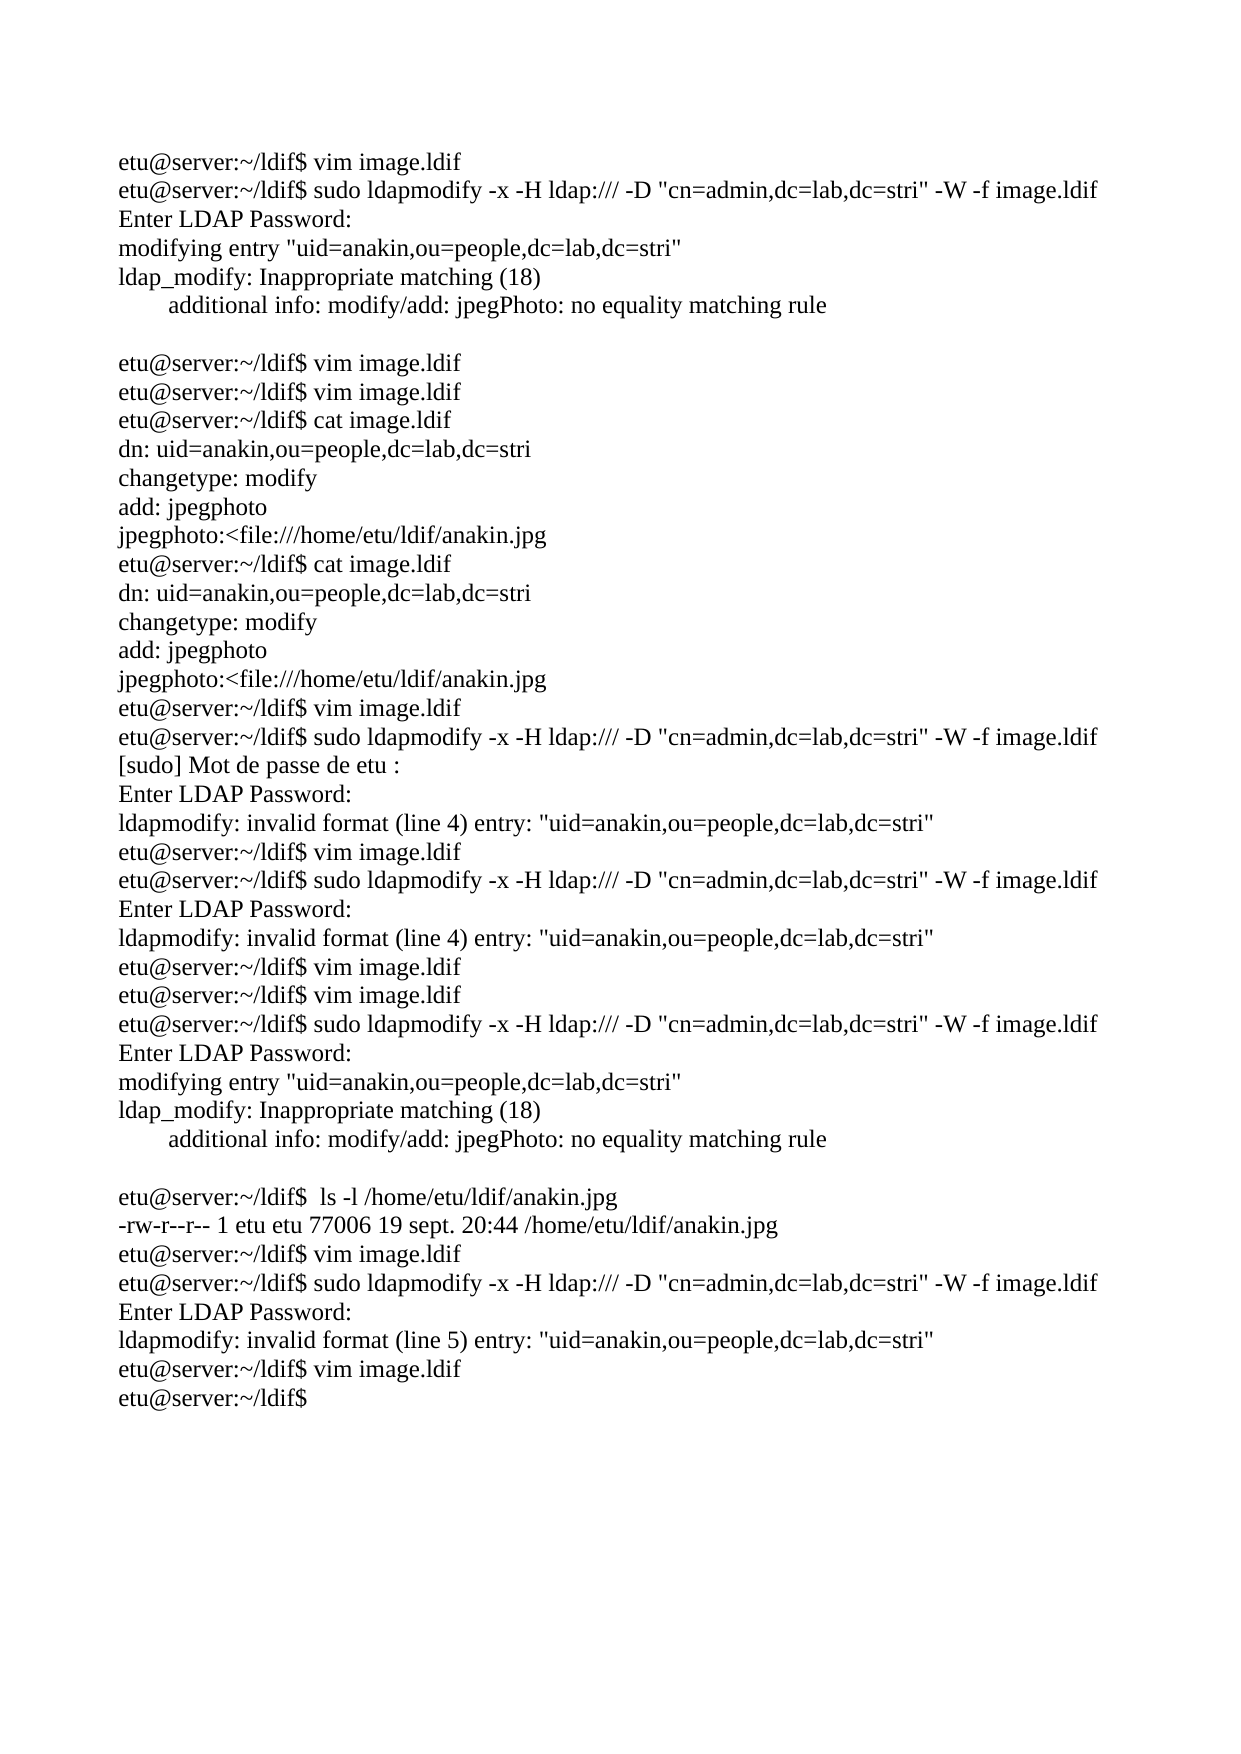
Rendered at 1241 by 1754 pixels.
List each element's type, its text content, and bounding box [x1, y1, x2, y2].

text ldapmodify: invalid format (line 5) entry: "uid=anakin,ou=people,dc=lab,dc=stri" [118, 1326, 1122, 1354]
text ldapmodify: invalid format (line 4) entry: "uid=anakin,ou=people,dc=lab,dc=stri" [118, 923, 1122, 952]
text etu@server:~/ldif$ sudo ldapmodify -x -H ldap:/// -D "cn=admin,dc=lab,dc=stri" -W -f image.ldif [118, 722, 1122, 751]
text etu@server:~/ldif$ vim image.ldif [118, 377, 1122, 406]
text additional info: modify/add: jpegPhoto: no equality matching rule [118, 1124, 1122, 1153]
text ldap_modify: Inappropriate matching (18) [118, 262, 1122, 291]
text etu@server:~/ldif$ vim image.ldif [118, 952, 1122, 981]
text etu@server:~/ldif$ vim image.ldif [118, 147, 1122, 176]
text etu@server:~/ldif$ sudo ldapmodify -x -H ldap:/// -D "cn=admin,dc=lab,dc=stri" -W -f image.ldif [118, 1009, 1122, 1038]
text Enter LDAP Password: [118, 894, 1122, 923]
text modifying entry "uid=anakin,ou=people,dc=lab,dc=stri" [118, 1067, 1122, 1096]
text etu@server:~/ldif$ ls -l /home/etu/ldif/anakin.jpg [118, 1182, 1122, 1211]
text jpegphoto:<file:///home/etu/ldif/anakin.jpg [118, 664, 1122, 693]
text Enter LDAP Password: [118, 204, 1122, 233]
text etu@server:~/ldif$ cat image.ldif [118, 549, 1122, 578]
text modifying entry "uid=anakin,ou=people,dc=lab,dc=stri" [118, 233, 1122, 262]
text Enter LDAP Password: [118, 779, 1122, 808]
text dn: uid=anakin,ou=people,dc=lab,dc=stri [118, 434, 1122, 463]
text Enter LDAP Password: [118, 1297, 1122, 1326]
text etu@server:~/ldif$ [118, 1383, 1122, 1412]
text ldap_modify: Inappropriate matching (18) [118, 1096, 1122, 1124]
text [sudo] Mot de passe de etu : [118, 751, 1122, 779]
text ldapmodify: invalid format (line 4) entry: "uid=anakin,ou=people,dc=lab,dc=stri" [118, 808, 1122, 837]
text jpegphoto:<file:///home/etu/ldif/anakin.jpg [118, 521, 1122, 549]
text Enter LDAP Password: [118, 1038, 1122, 1067]
text etu@server:~/ldif$ sudo ldapmodify -x -H ldap:/// -D "cn=admin,dc=lab,dc=stri" -W -f image.ldif [118, 176, 1122, 204]
text add: jpegphoto [118, 492, 1122, 521]
text etu@server:~/ldif$ vim image.ldif [118, 1239, 1122, 1268]
text etu@server:~/ldif$ vim image.ldif [118, 693, 1122, 722]
text additional info: modify/add: jpegPhoto: no equality matching rule [118, 291, 1122, 319]
text etu@server:~/ldif$ vim image.ldif [118, 348, 1122, 377]
text etu@server:~/ldif$ vim image.ldif [118, 981, 1122, 1009]
text changetype: modify [118, 607, 1122, 636]
text etu@server:~/ldif$ sudo ldapmodify -x -H ldap:/// -D "cn=admin,dc=lab,dc=stri" -W -f image.ldif [118, 866, 1122, 894]
text etu@server:~/ldif$ sudo ldapmodify -x -H ldap:/// -D "cn=admin,dc=lab,dc=stri" -W -f image.ldif [118, 1268, 1122, 1297]
text etu@server:~/ldif$ cat image.ldif [118, 406, 1122, 434]
text etu@server:~/ldif$ vim image.ldif [118, 837, 1122, 866]
text -rw-r--r-- 1 etu etu 77006 19 sept. 20:44 /home/etu/ldif/anakin.jpg [118, 1211, 1122, 1239]
text dn: uid=anakin,ou=people,dc=lab,dc=stri [118, 578, 1122, 607]
text etu@server:~/ldif$ vim image.ldif [118, 1354, 1122, 1383]
text changetype: modify [118, 463, 1122, 492]
text add: jpegphoto [118, 636, 1122, 664]
